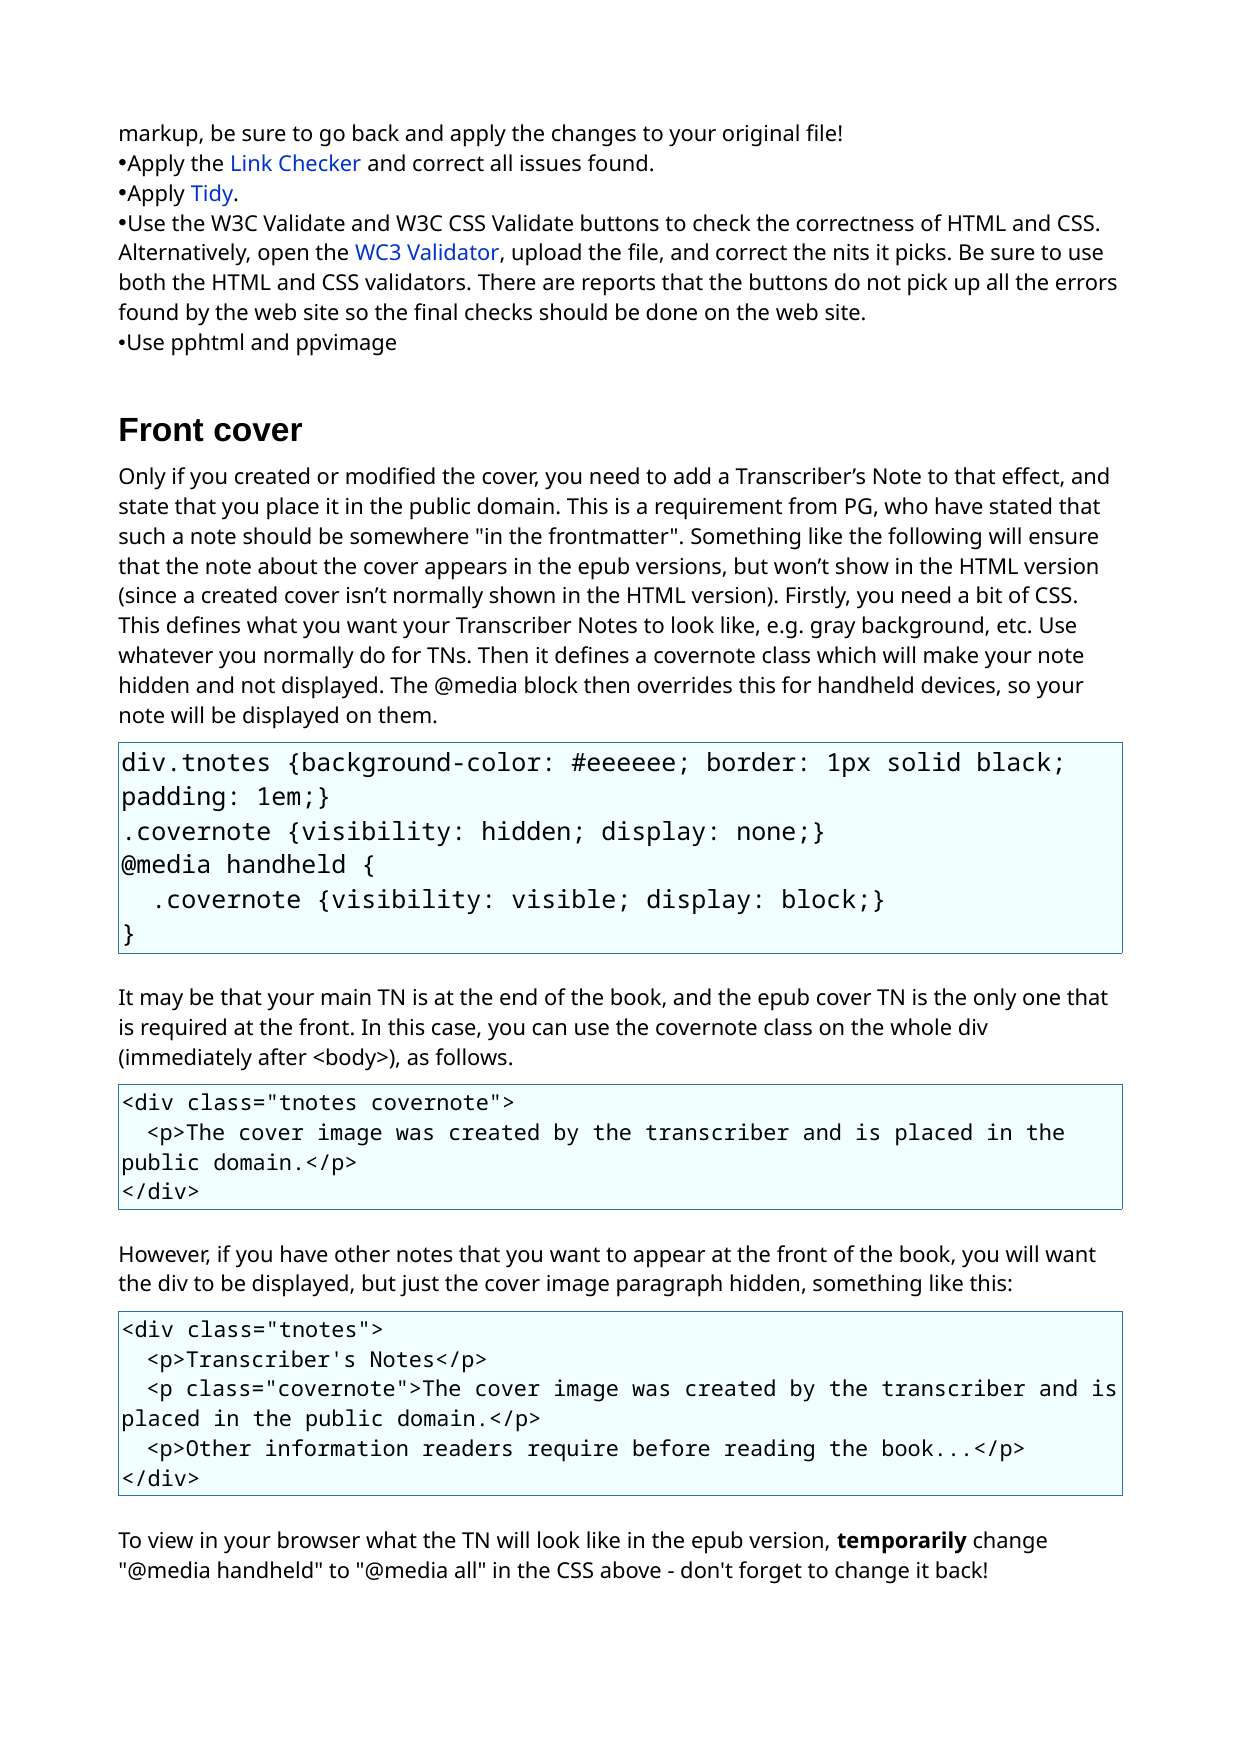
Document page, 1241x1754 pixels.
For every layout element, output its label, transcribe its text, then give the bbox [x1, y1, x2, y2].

text } [119, 912, 1122, 953]
text .covernote {visibility: hidden; display: none;} [119, 810, 1122, 844]
subtitle Front cover [118, 410, 1122, 449]
text <div class="tnotes covernote"> [119, 1085, 1122, 1114]
text <p>Other information readers require before reading the book...</p> [119, 1430, 1122, 1460]
list markup, be sure to go back and apply the changes to your original file! [118, 118, 1122, 148]
text .covernote {visibility: visible; display: block;} [119, 878, 1122, 912]
text </div> [119, 1460, 1122, 1495]
list Use pphtml and ppvimage [118, 327, 1122, 356]
text </div> [119, 1173, 1122, 1209]
text <p>Transcriber's Notes</p> [119, 1341, 1122, 1370]
text To view in your browser what the TN will look like in the epub version, temporarily change "@media handheld" to "@media all" in the CSS above - don't forget to change it back! [118, 1525, 1122, 1584]
list Apply the Link Checker and correct all issues found. [118, 148, 1122, 178]
list Apply Tidy. [118, 178, 1122, 207]
text div.tnotes {background-color: #eeeeee; border: 1px solid black; padding: 1em;} [119, 743, 1122, 810]
text However, if you have other notes that you want to appear at the front of the book, you will want the div to be displayed, but just the cover image paragraph hidden, something like this: [118, 1239, 1122, 1298]
text It may be that your main TN is at the end of the book, and the epub cover TN is the only one that is required at the front. In this case, you can use the covernote class on the whole div (immediately after <body>), as follows. [118, 982, 1122, 1071]
text <div class="tnotes"> [119, 1312, 1122, 1341]
text @media handheld { [119, 844, 1122, 878]
text <p class="covernote">The cover image was created by the transcriber and is placed in the public domain.</p> [119, 1370, 1122, 1430]
text Only if you created or modified the cover, you need to add a Transcriber’s Note to that effect, and state that you place it in the public domain. This is a requirement from PG, who have stated that such a note should be somewhere "in the frontmatter". Something like the following will ensure that the note about the cover appears in the epub versions, but won’t show in the HTML version (since a created cover isn’t normally shown in the HTML version). Firstly, you need a bit of CSS. This defines what you want your Transcriber Notes to look like, e.g. gray background, etc. Use whatever you normally do for TNs. Then it defines a covernote class which will make your note hidden and not displayed. The @media block then overrides this for handheld devices, so your note will be displayed on them. [118, 461, 1122, 729]
text <p>The cover image was created by the transcriber and is placed in the public domain.</p> [119, 1114, 1122, 1173]
list Use the W3C Validate and W3C CSS Validate buttons to check the correctness of HTML and CSS. Alternatively, open the WC3 Validator, upload the file, and correct the nits it picks. Be sure to use both the HTML and CSS validators. There are reports that the buttons do not pick up all the errors found by the web site so the final checks should be done on the web site. [118, 207, 1122, 327]
